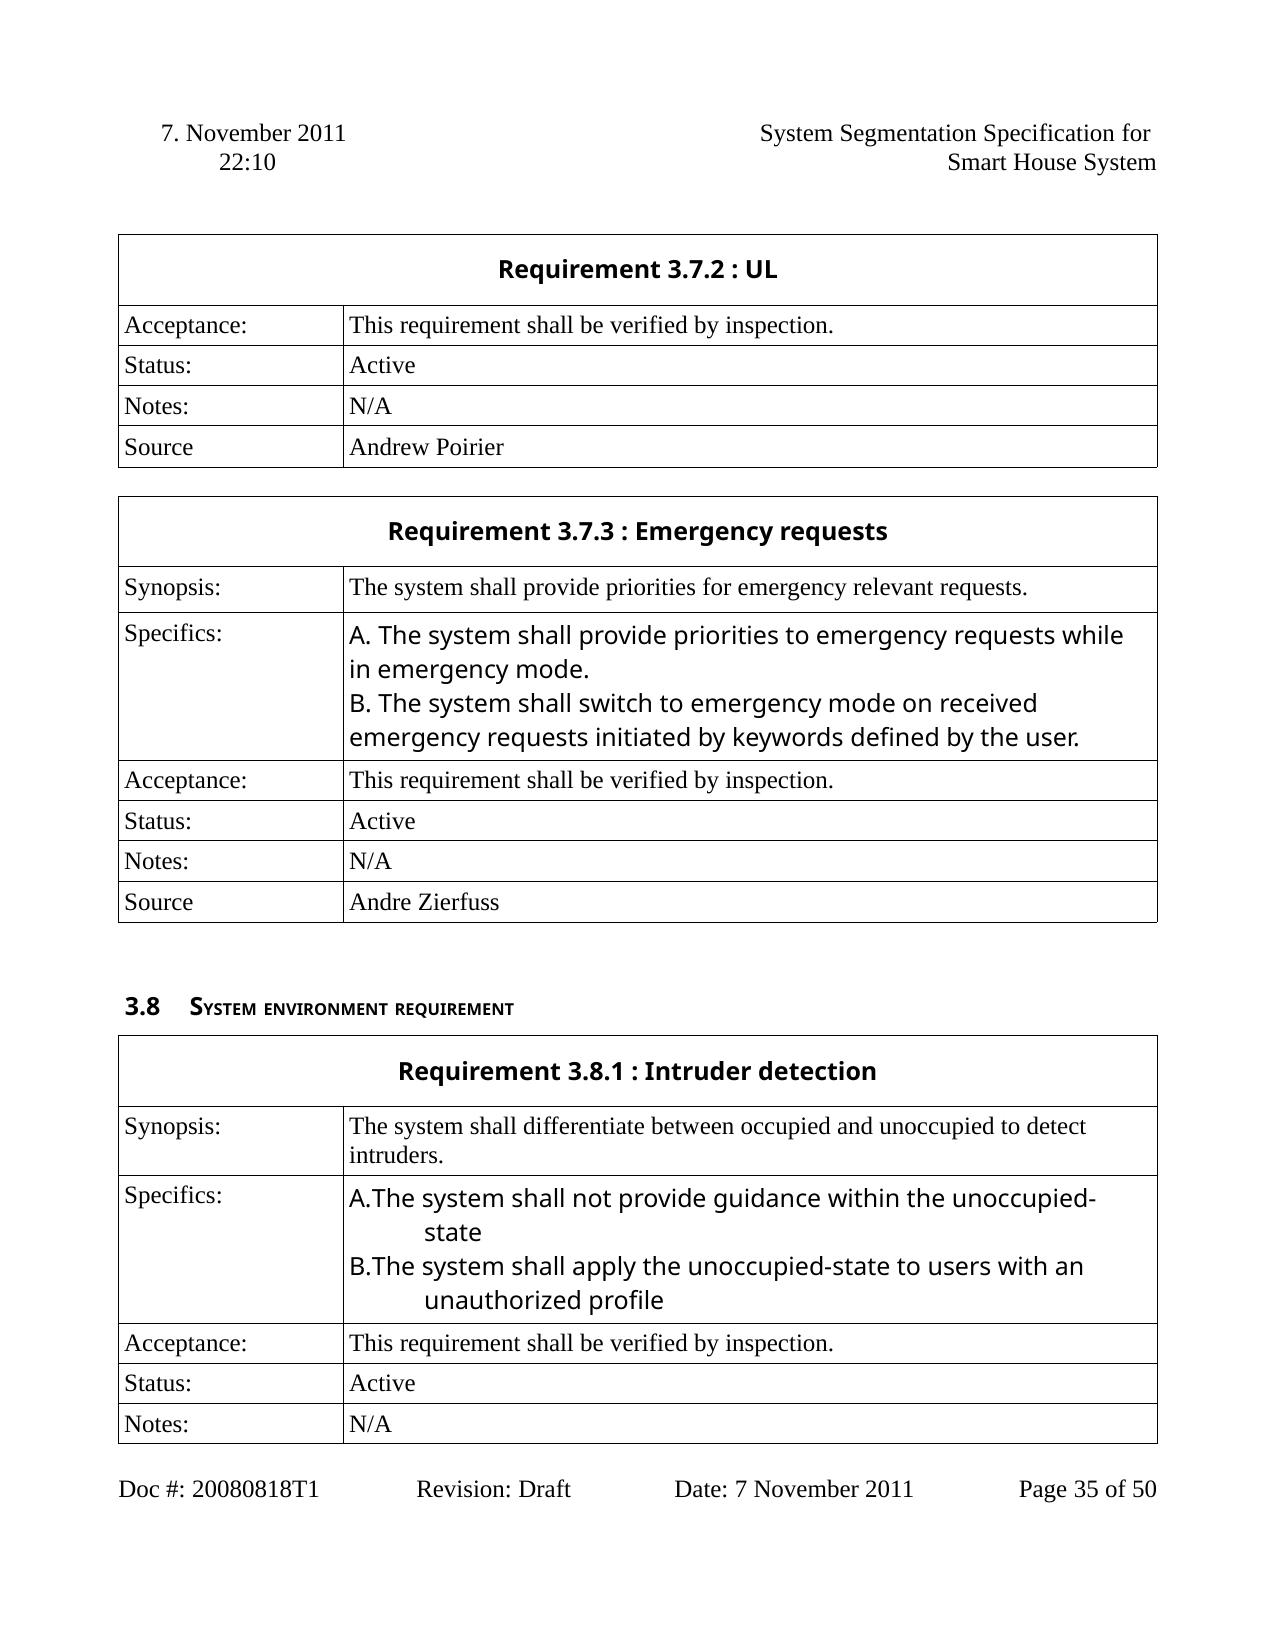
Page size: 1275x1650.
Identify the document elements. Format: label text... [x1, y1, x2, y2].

subtitle System environment requirement [118, 988, 1157, 1022]
table_cell Notes: [119, 386, 343, 425]
table_cell Acceptance: [119, 306, 343, 345]
table_cell Notes: [119, 1404, 343, 1443]
table_cell Notes: [119, 841, 343, 881]
table_cell The system shall not provide guidance within the unoccupied-state The system shall apply the unoccupied-state to users with an unauthorized profile [344, 1176, 1157, 1322]
table_cell Status: [119, 1364, 343, 1403]
table_cell This requirement shall be verified by inspection. [344, 761, 1157, 800]
table_cell Specifics: [119, 1176, 343, 1322]
table_header Requirement 3.8.1 : Intruder detection [119, 1036, 1157, 1106]
table_cell Source [119, 882, 343, 922]
table_cell Synopsis: [119, 1107, 343, 1174]
table_cell Source [119, 426, 343, 467]
table_cell N/A [344, 386, 1157, 425]
table_cell A. The system shall provide priorities to emergency requests while in emergency mode. B. The system shall switch to emergency mode on received emergency requests initiated by keywords defined by the user. [344, 613, 1157, 760]
table_cell Specifics: [119, 613, 343, 760]
table_header Requirement 3.7.2 : UL [119, 235, 1157, 304]
table_cell Status: [119, 346, 343, 385]
table_cell N/A [344, 841, 1157, 881]
table_cell Status: [119, 801, 343, 840]
table_cell This requirement shall be verified by inspection. [344, 1324, 1157, 1363]
table_cell The system shall provide priorities for emergency relevant requests. [344, 567, 1157, 612]
table_cell This requirement shall be verified by inspection. [344, 306, 1157, 345]
table_cell Acceptance: [119, 761, 343, 800]
table_cell N/A [344, 1404, 1157, 1443]
table_cell Active [344, 1364, 1157, 1403]
table_cell Andrew Poirier [344, 426, 1157, 467]
table_cell Active [344, 346, 1157, 385]
table_cell Synopsis: [119, 567, 343, 612]
table_cell Acceptance: [119, 1324, 343, 1363]
table_cell Andre Zierfuss [344, 882, 1157, 922]
table_cell Active [344, 801, 1157, 840]
table_header Requirement 3.7.3 : Emergency requests [119, 497, 1157, 566]
table_cell The system shall differentiate between occupied and unoccupied to detect intruders. [344, 1107, 1157, 1174]
